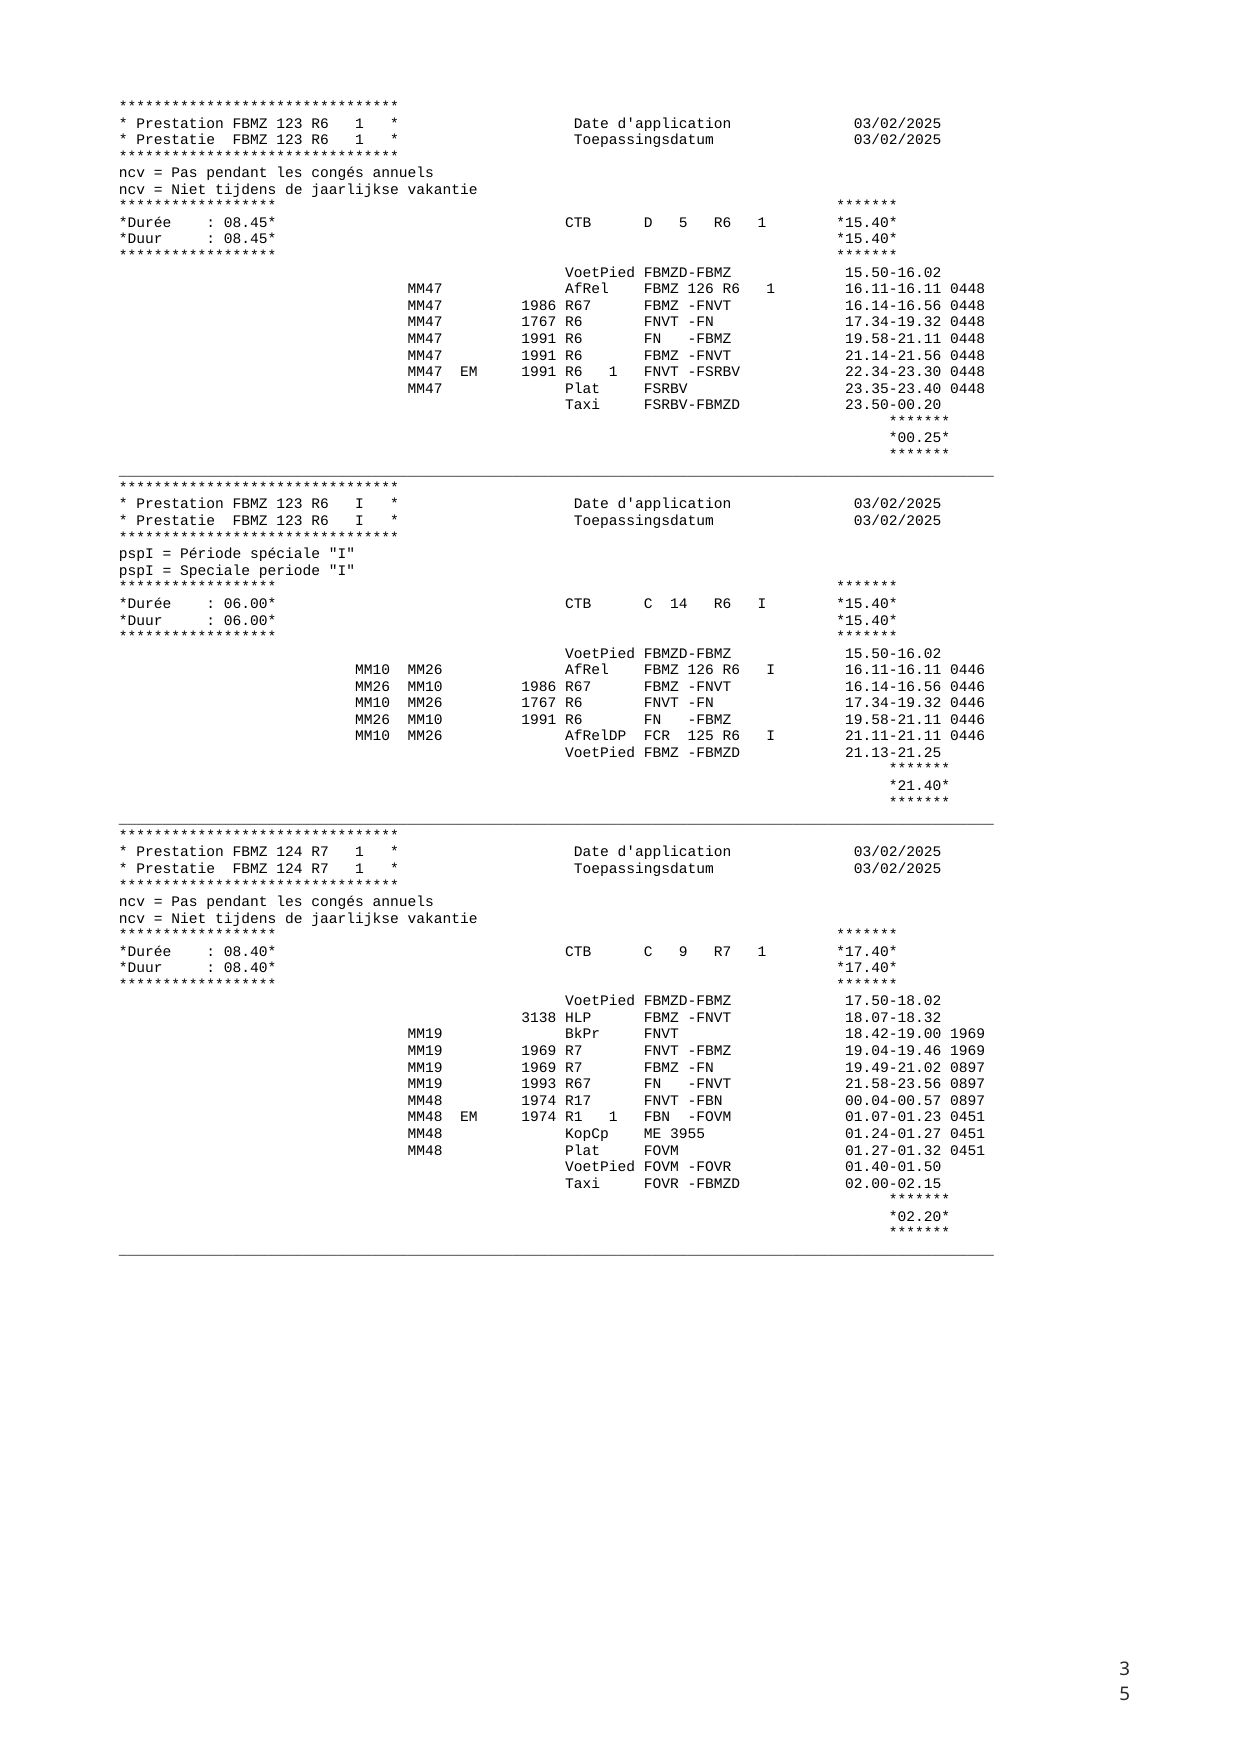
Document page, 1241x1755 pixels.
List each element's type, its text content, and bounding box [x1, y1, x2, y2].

text ******************************** * Prestation FBMZ 123 R6 I * Date d'application 03/02/2025 * Prestatie FBMZ 123 R6 I * Toepassingsdatum 03/02/2025 ******************************** pspI = Période spéciale "I" pspI = Speciale periode "I" ****************** ******* *Durée : 06.00* CTB C 14 R6 I *15.40* *Duur : 06.00* *15.40* ****************** ******* VoetPied FBMZD-FBMZ 15.50-16.02 MM10 MM26 AfRel FBMZ 126 R6 I 16.11-16.11 0446 MM26 MM10 1986 R67 FBMZ -FNVT 16.14-16.56 0446 MM10 MM26 1767 R6 FNVT -FN 17.34-19.32 0446 MM26 MM10 1991 R6 FN -FBMZ 19.58-21.11 0446 MM10 MM26 AfRelDP FCR 125 R6 I 21.11-21.11 0446 VoetPied FBMZ -FBMZD 21.13-21.25 ******* *21.40* ******* ____________________________________________________________________________________________________ [119, 480, 1122, 828]
text ******************************** * Prestation FBMZ 124 R7 1 * Date d'application 03/02/2025 * Prestatie FBMZ 124 R7 1 * Toepassingsdatum 03/02/2025 ******************************** ncv = Pas pendant les congés annuels ncv = Niet tijdens de jaarlijkse vakantie ****************** ******* *Durée : 08.40* CTB C 9 R7 1 *17.40* *Duur : 08.40* *17.40* ****************** ******* VoetPied FBMZD-FBMZ 17.50-18.02 3138 HLP FBMZ -FNVT 18.07-18.32 MM19 BkPr FNVT 18.42-19.00 1969 MM19 1969 R7 FNVT -FBMZ 19.04-19.46 1969 MM19 1969 R7 FBMZ -FN 19.49-21.02 0897 MM19 1993 R67 FN -FNVT 21.58-23.56 0897 MM48 1974 R17 FNVT -FBN 00.04-00.57 0897 MM48 EM 1974 R1 1 FBN -FOVM 01.07-01.23 0451 MM48 KopCp ME 3955 01.24-01.27 0451 MM48 Plat FOVM 01.27-01.32 0451 VoetPied FOVM -FOVR 01.40-01.50 Taxi FOVR -FBMZD 02.00-02.15 ******* *02.20* ******* ____________________________________________________________________________________________________ [119, 828, 1122, 1259]
text ******************************** * Prestation FBMZ 123 R6 1 * Date d'application 03/02/2025 * Prestatie FBMZ 123 R6 1 * Toepassingsdatum 03/02/2025 ******************************** ncv = Pas pendant les congés annuels ncv = Niet tijdens de jaarlijkse vakantie ****************** ******* *Durée : 08.45* CTB D 5 R6 1 *15.40* *Duur : 08.45* *15.40* ****************** ******* VoetPied FBMZD-FBMZ 15.50-16.02 MM47 AfRel FBMZ 126 R6 1 16.11-16.11 0448 MM47 1986 R67 FBMZ -FNVT 16.14-16.56 0448 MM47 1767 R6 FNVT -FN 17.34-19.32 0448 MM47 1991 R6 FN -FBMZ 19.58-21.11 0448 MM47 1991 R6 FBMZ -FNVT 21.14-21.56 0448 MM47 EM 1991 R6 1 FNVT -FSRBV 22.34-23.30 0448 MM47 Plat FSRBV 23.35-23.40 0448 Taxi FSRBV-FBMZD 23.50-00.20 ******* *00.25* ******* ____________________________________________________________________________________________________ [119, 99, 1122, 480]
